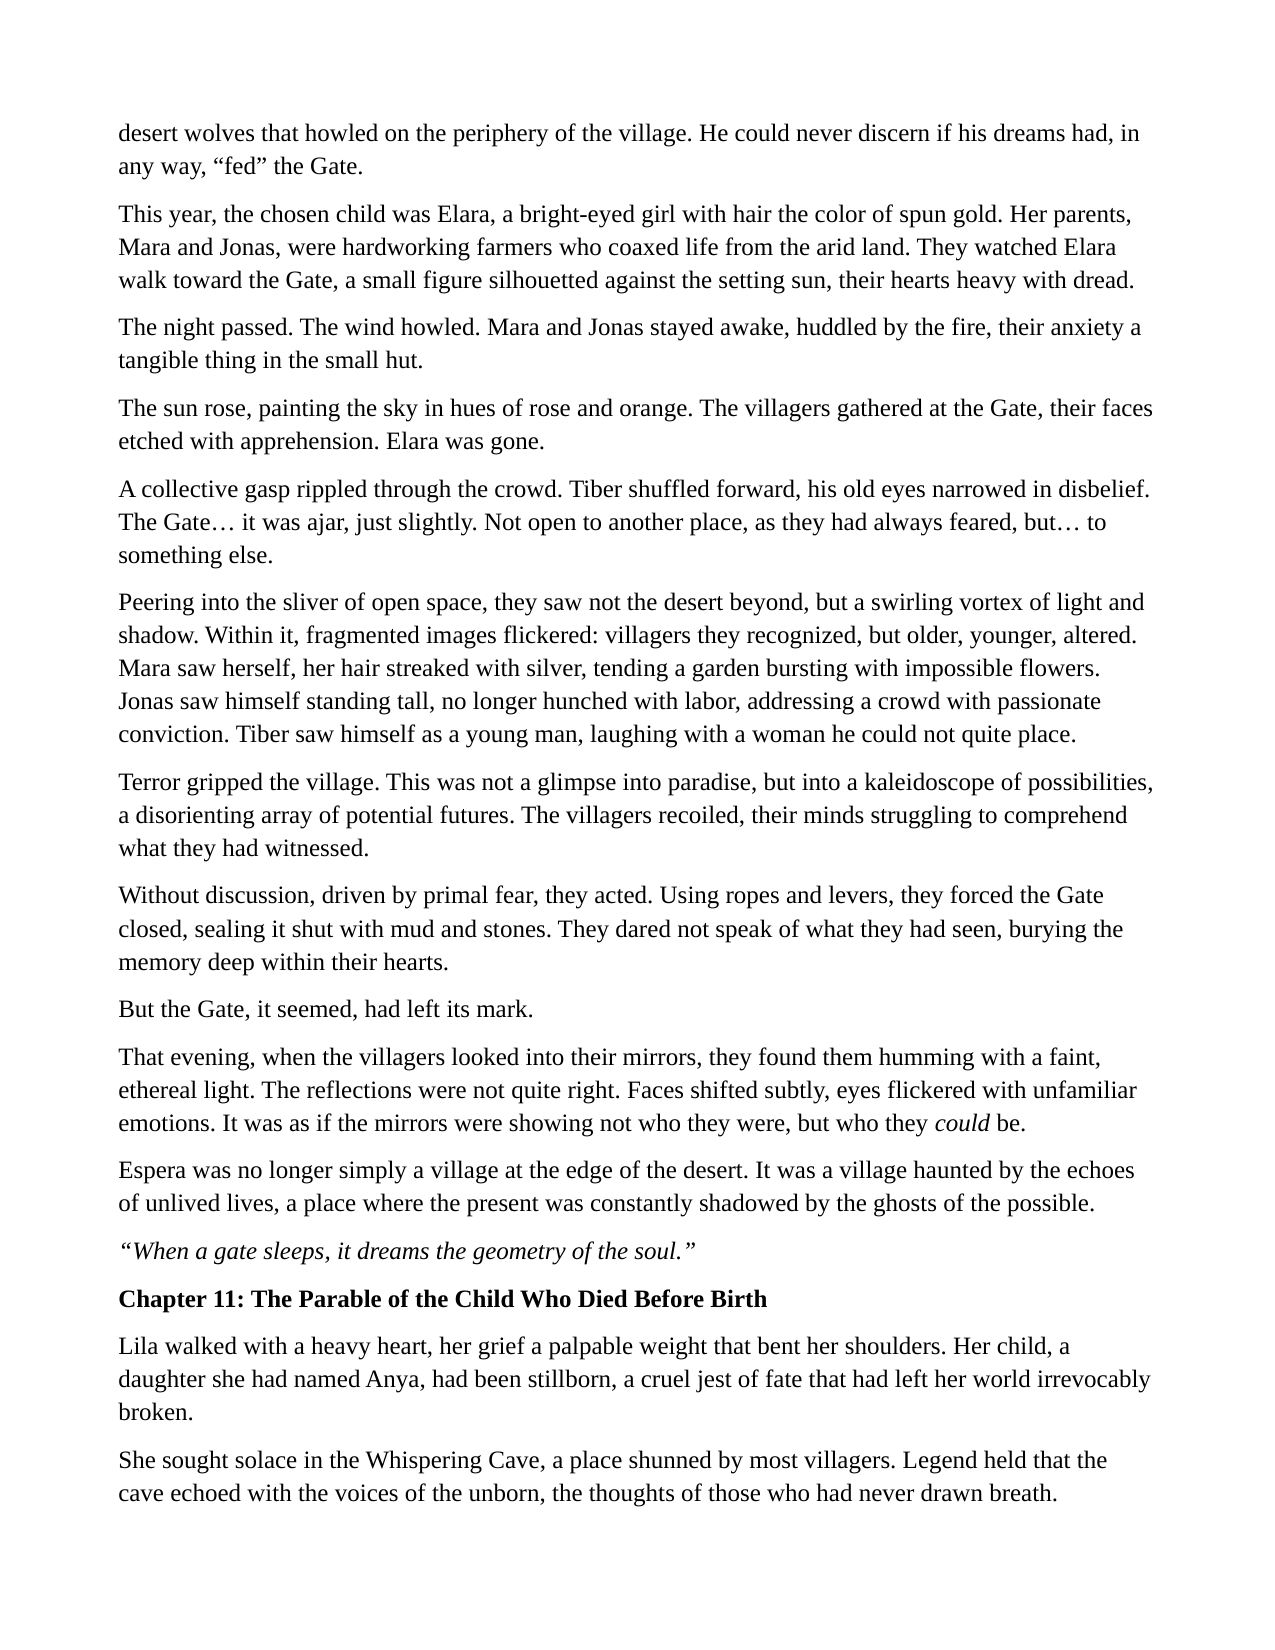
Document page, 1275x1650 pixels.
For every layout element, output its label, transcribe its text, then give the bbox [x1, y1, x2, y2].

text Chapter 11: The Parable of the Child Who Died Before Birth [118, 1284, 1157, 1312]
text Terror gripped the village. This was not a glimpse into paradise, but into a kaleidoscope of possibilities, a disorienting array of potential futures. The villagers recoiled, their minds struggling to comprehend what they had witnessed. [118, 767, 1157, 862]
text The sun rose, painting the sky in hues of rose and orange. The villagers gathered at the Gate, their faces etched with apprehension. Elara was gone. [118, 393, 1157, 455]
text But the Gate, it seemed, had left its mark. [118, 994, 1157, 1023]
text A collective gasp rippled through the crowd. Tiber shuffled forward, his old eyes narrowed in disbelief. The Gate… it was ajar, just slightly. Not open to another place, as they had always feared, but… to something else. [118, 474, 1157, 568]
text Lila walked with a heavy heart, her grief a palpable weight that bent her shoulders. Her child, a daughter she had named Anya, had been stillborn, a cruel jest of fate that had left her world irrevocably broken. [118, 1331, 1157, 1426]
text The night passed. The wind howled. Mara and Jonas stayed awake, huddled by the fire, their anxiety a tangible thing in the small hut. [118, 312, 1157, 374]
text “When a gate sleeps, it dreams the geometry of the soul.” [118, 1236, 1157, 1265]
text Without discussion, driven by primal fear, they acted. Using ropes and levers, they forced the Gate closed, sealing it shut with mud and stones. They dared not speak of what they had seen, burying the memory deep within their hearts. [118, 881, 1157, 975]
text desert wolves that howled on the periphery of the village. He could never discern if his dreams had, in any way, “fed” the Gate. [118, 118, 1157, 180]
text This year, the chosen child was Elara, a bright-eyed girl with hair the color of spun gold. Her parents, Mara and Jonas, were hardworking farmers who coaxed life from the arid land. They watched Elara walk toward the Gate, a small figure silhouetted against the setting sun, their hearts heavy with dread. [118, 199, 1157, 293]
text She sought solace in the Whispering Cave, a place shunned by most villagers. Legend held that the cave echoed with the voices of the unborn, the thoughts of those who had never drawn breath. [118, 1445, 1157, 1507]
text That evening, when the villagers looked into their mirrors, they found them humming with a faint, ethereal light. The reflections were not quite right. Faces shifted subtly, eyes flickered with unfamiliar emotions. It was as if the mirrors were showing not who they were, but who they could be. [118, 1042, 1157, 1137]
text Peering into the sliver of open space, they saw not the desert beyond, but a swirling vortex of light and shadow. Within it, fragmented images flickered: villagers they recognized, but older, younger, altered. Mara saw herself, her hair streaked with silver, tending a garden bursting with impossible flowers. Jonas saw himself standing tall, no longer hunched with labor, addressing a crowd with passionate conviction. Tiber saw himself as a young man, laughing with a woman he could not quite place. [118, 587, 1157, 748]
text Espera was no longer simply a village at the edge of the desert. It was a village haunted by the echoes of unlived lives, a place where the present was constantly shadowed by the ghosts of the possible. [118, 1156, 1157, 1217]
